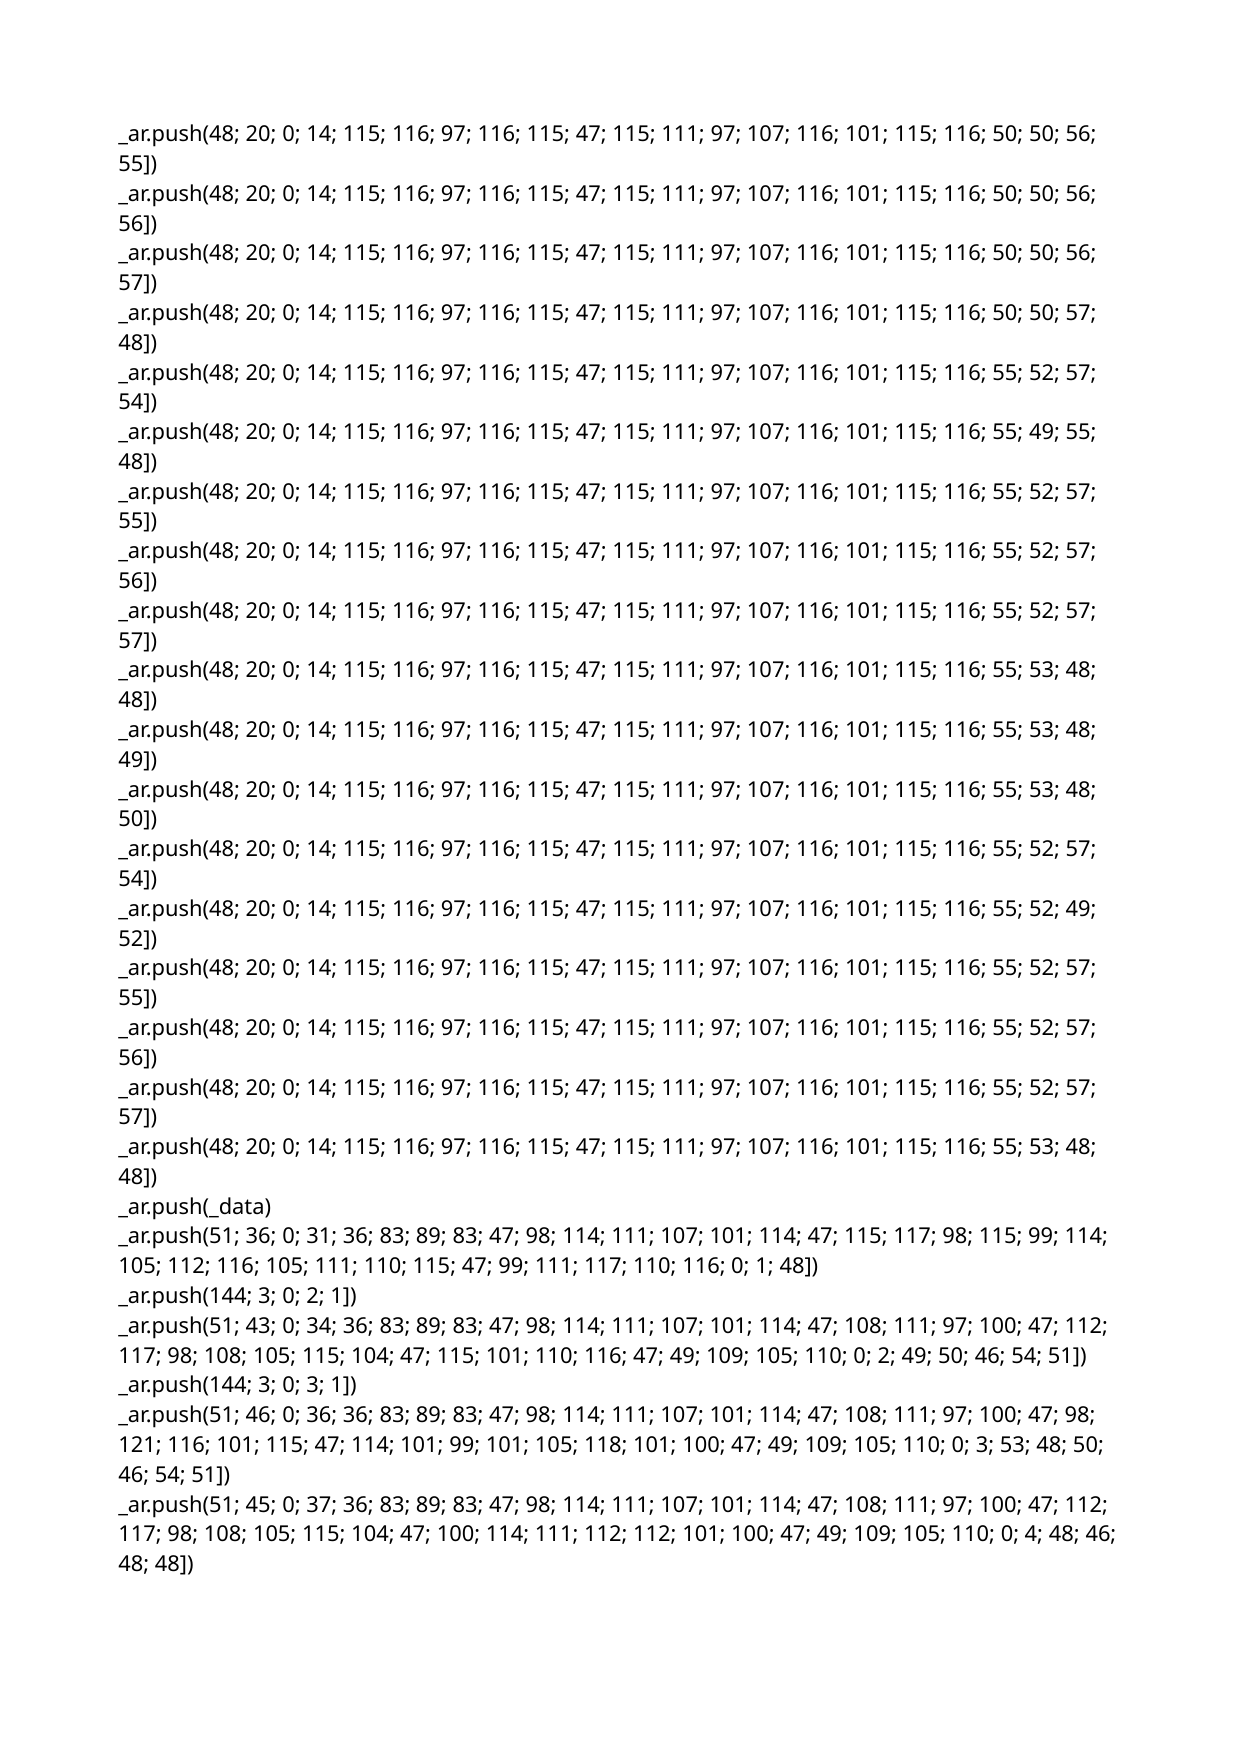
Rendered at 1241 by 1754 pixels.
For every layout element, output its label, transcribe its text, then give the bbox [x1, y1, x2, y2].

text _ar.push(48; 20; 0; 14; 115; 116; 97; 116; 115; 47; 115; 111; 97; 107; 116; 101; 115; 116; 55; 53; 48; 48]) [118, 654, 1122, 714]
text _ar.push(48; 20; 0; 14; 115; 116; 97; 116; 115; 47; 115; 111; 97; 107; 116; 101; 115; 116; 55; 53; 48; 49]) [118, 714, 1122, 773]
text _ar.push(48; 20; 0; 14; 115; 116; 97; 116; 115; 47; 115; 111; 97; 107; 116; 101; 115; 116; 50; 50; 56; 56]) [118, 178, 1122, 237]
text _ar.push(48; 20; 0; 14; 115; 116; 97; 116; 115; 47; 115; 111; 97; 107; 116; 101; 115; 116; 55; 52; 49; 52]) [118, 893, 1122, 952]
text _ar.push(51; 46; 0; 36; 36; 83; 89; 83; 47; 98; 114; 111; 107; 101; 114; 47; 108; 111; 97; 100; 47; 98; 121; 116; 101; 115; 47; 114; 101; 99; 101; 105; 118; 101; 100; 47; 49; 109; 105; 110; 0; 3; 53; 48; 50; 46; 54; 51]) [118, 1399, 1122, 1488]
text _ar.push(_data) [118, 1191, 1122, 1220]
text _ar.push(48; 20; 0; 14; 115; 116; 97; 116; 115; 47; 115; 111; 97; 107; 116; 101; 115; 116; 55; 49; 55; 48]) [118, 416, 1122, 476]
text _ar.push(144; 3; 0; 2; 1]) [118, 1280, 1122, 1310]
text _ar.push(48; 20; 0; 14; 115; 116; 97; 116; 115; 47; 115; 111; 97; 107; 116; 101; 115; 116; 50; 50; 56; 57]) [118, 237, 1122, 297]
text _ar.push(48; 20; 0; 14; 115; 116; 97; 116; 115; 47; 115; 111; 97; 107; 116; 101; 115; 116; 55; 52; 57; 56]) [118, 1012, 1122, 1071]
text _ar.push(48; 20; 0; 14; 115; 116; 97; 116; 115; 47; 115; 111; 97; 107; 116; 101; 115; 116; 55; 53; 48; 48]) [118, 1131, 1122, 1191]
text _ar.push(48; 20; 0; 14; 115; 116; 97; 116; 115; 47; 115; 111; 97; 107; 116; 101; 115; 116; 55; 52; 57; 55]) [118, 476, 1122, 535]
text _ar.push(48; 20; 0; 14; 115; 116; 97; 116; 115; 47; 115; 111; 97; 107; 116; 101; 115; 116; 55; 52; 57; 57]) [118, 1071, 1122, 1131]
text _ar.push(48; 20; 0; 14; 115; 116; 97; 116; 115; 47; 115; 111; 97; 107; 116; 101; 115; 116; 55; 53; 48; 50]) [118, 773, 1122, 833]
text _ar.push(144; 3; 0; 3; 1]) [118, 1369, 1122, 1399]
text _ar.push(51; 36; 0; 31; 36; 83; 89; 83; 47; 98; 114; 111; 107; 101; 114; 47; 115; 117; 98; 115; 99; 114; 105; 112; 116; 105; 111; 110; 115; 47; 99; 111; 117; 110; 116; 0; 1; 48]) [118, 1220, 1122, 1280]
text _ar.push(48; 20; 0; 14; 115; 116; 97; 116; 115; 47; 115; 111; 97; 107; 116; 101; 115; 116; 55; 52; 57; 54]) [118, 833, 1122, 893]
text _ar.push(48; 20; 0; 14; 115; 116; 97; 116; 115; 47; 115; 111; 97; 107; 116; 101; 115; 116; 55; 52; 57; 55]) [118, 952, 1122, 1012]
text _ar.push(48; 20; 0; 14; 115; 116; 97; 116; 115; 47; 115; 111; 97; 107; 116; 101; 115; 116; 55; 52; 57; 54]) [118, 356, 1122, 416]
text _ar.push(48; 20; 0; 14; 115; 116; 97; 116; 115; 47; 115; 111; 97; 107; 116; 101; 115; 116; 55; 52; 57; 56]) [118, 535, 1122, 595]
text _ar.push(48; 20; 0; 14; 115; 116; 97; 116; 115; 47; 115; 111; 97; 107; 116; 101; 115; 116; 50; 50; 56; 55]) [118, 118, 1122, 178]
text _ar.push(51; 43; 0; 34; 36; 83; 89; 83; 47; 98; 114; 111; 107; 101; 114; 47; 108; 111; 97; 100; 47; 112; 117; 98; 108; 105; 115; 104; 47; 115; 101; 110; 116; 47; 49; 109; 105; 110; 0; 2; 49; 50; 46; 54; 51]) [118, 1310, 1122, 1369]
text _ar.push(48; 20; 0; 14; 115; 116; 97; 116; 115; 47; 115; 111; 97; 107; 116; 101; 115; 116; 50; 50; 57; 48]) [118, 297, 1122, 356]
text _ar.push(51; 45; 0; 37; 36; 83; 89; 83; 47; 98; 114; 111; 107; 101; 114; 47; 108; 111; 97; 100; 47; 112; 117; 98; 108; 105; 115; 104; 47; 100; 114; 111; 112; 112; 101; 100; 47; 49; 109; 105; 110; 0; 4; 48; 46; 48; 48]) [118, 1488, 1122, 1578]
text _ar.push(48; 20; 0; 14; 115; 116; 97; 116; 115; 47; 115; 111; 97; 107; 116; 101; 115; 116; 55; 52; 57; 57]) [118, 595, 1122, 654]
